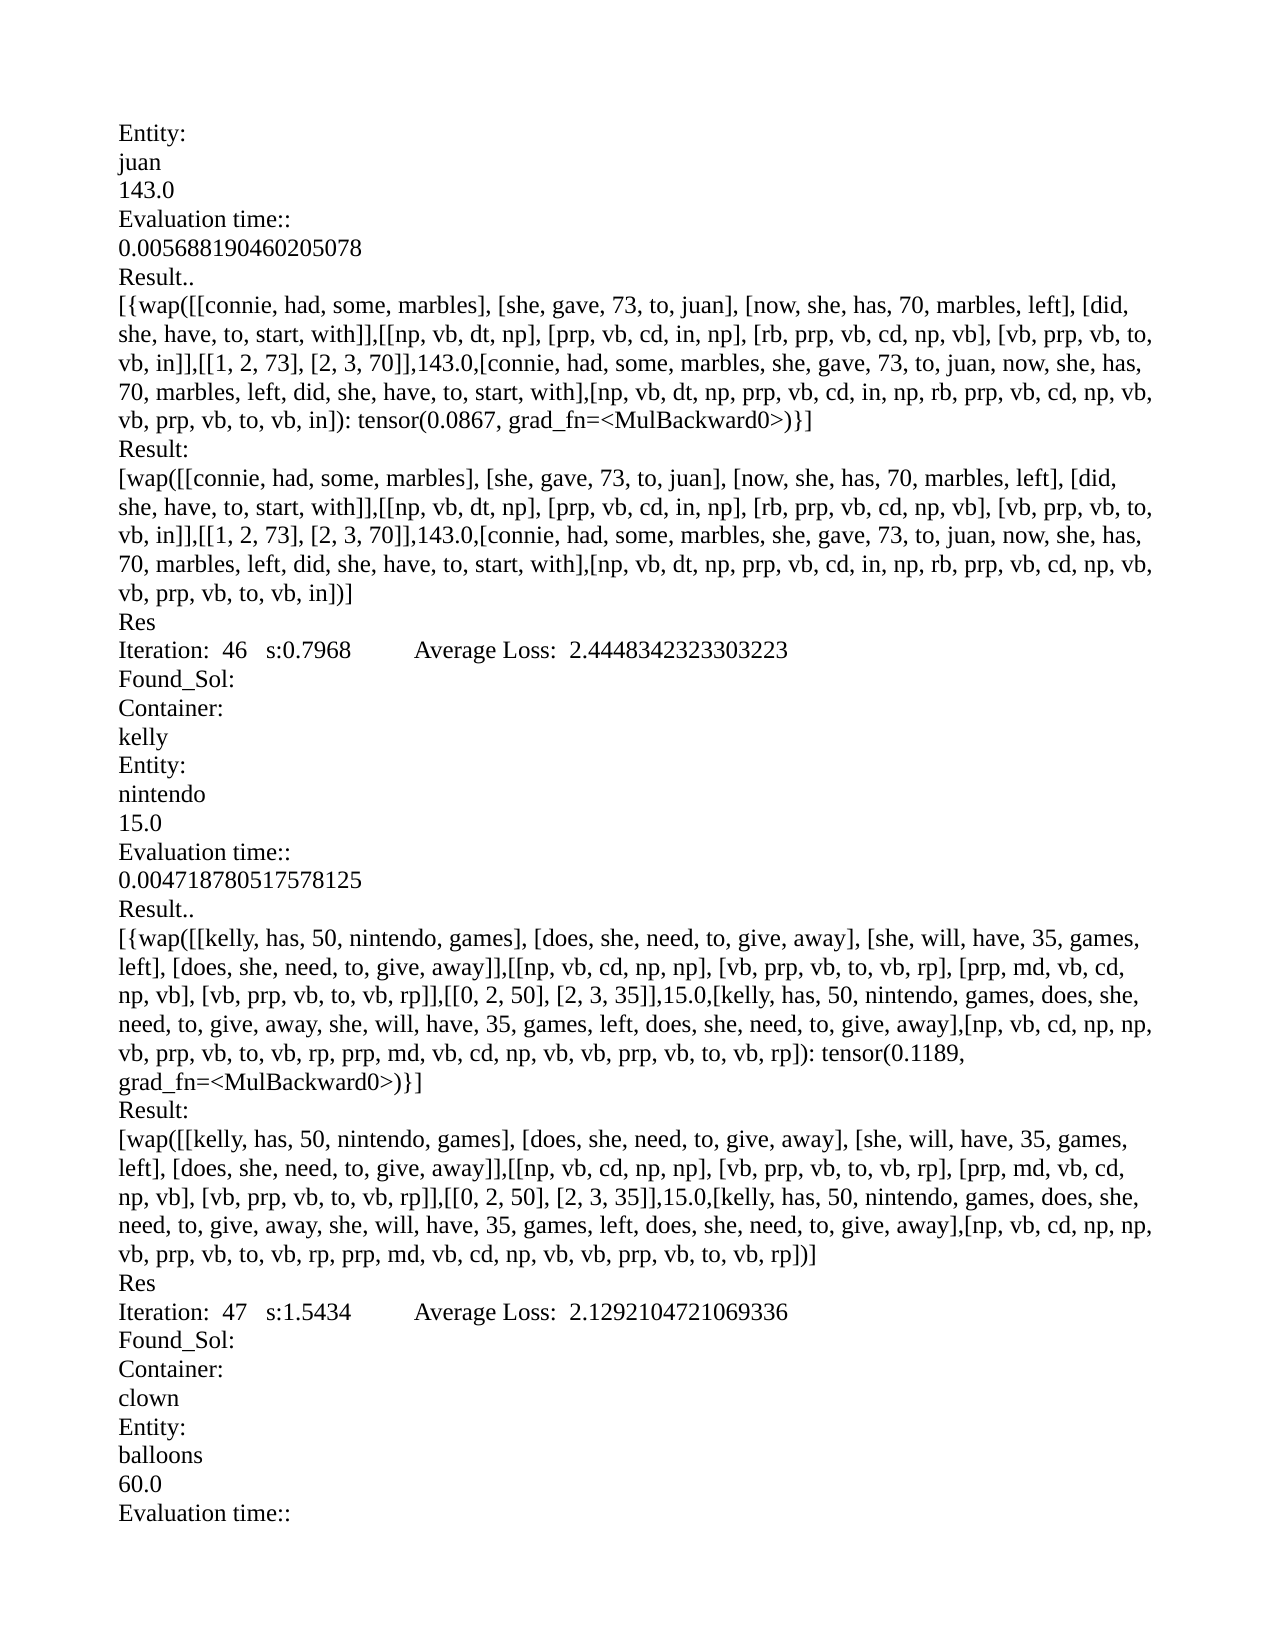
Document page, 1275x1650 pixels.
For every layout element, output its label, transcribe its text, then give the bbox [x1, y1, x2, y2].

text Container: [118, 1354, 1157, 1383]
text 0.004718780517578125 [118, 866, 1157, 894]
text Found_Sol: [118, 1326, 1157, 1354]
text Result: [118, 434, 1157, 463]
text clown [118, 1383, 1157, 1412]
text balloons [118, 1441, 1157, 1469]
text Container: [118, 693, 1157, 722]
text nintendo [118, 779, 1157, 808]
text Result: [118, 1096, 1157, 1124]
text 143.0 [118, 176, 1157, 204]
text Entity: [118, 1412, 1157, 1441]
text 15.0 [118, 808, 1157, 837]
text Evaluation time:: [118, 1498, 1157, 1527]
text Iteration: 46 s:0.7968 Average Loss: 2.4448342323303223 [118, 636, 1157, 664]
text kelly [118, 722, 1157, 751]
text [{wap([[connie, had, some, marbles], [she, gave, 73, to, juan], [now, she, has, 70, marbles, left], [did, she, have, to, start, with]],[[np, vb, dt, np], [prp, vb, cd, in, np], [rb, prp, vb, cd, np, vb], [vb, prp, vb, to, vb, in]],[[1, 2, 73], [2, 3, 70]],143.0,[connie, had, some, marbles, she, gave, 73, to, juan, now, she, has, 70, marbles, left, did, she, have, to, start, with],[np, vb, dt, np, prp, vb, cd, in, np, rb, prp, vb, cd, np, vb, vb, prp, vb, to, vb, in]): tensor(0.0867, grad_fn=<MulBackward0>)}] [118, 291, 1157, 434]
text [wap([[connie, had, some, marbles], [she, gave, 73, to, juan], [now, she, has, 70, marbles, left], [did, she, have, to, start, with]],[[np, vb, dt, np], [prp, vb, cd, in, np], [rb, prp, vb, cd, np, vb], [vb, prp, vb, to, vb, in]],[[1, 2, 73], [2, 3, 70]],143.0,[connie, had, some, marbles, she, gave, 73, to, juan, now, she, has, 70, marbles, left, did, she, have, to, start, with],[np, vb, dt, np, prp, vb, cd, in, np, rb, prp, vb, cd, np, vb, vb, prp, vb, to, vb, in])] [118, 463, 1157, 607]
text [{wap([[kelly, has, 50, nintendo, games], [does, she, need, to, give, away], [she, will, have, 35, games, left], [does, she, need, to, give, away]],[[np, vb, cd, np, np], [vb, prp, vb, to, vb, rp], [prp, md, vb, cd, np, vb], [vb, prp, vb, to, vb, rp]],[[0, 2, 50], [2, 3, 35]],15.0,[kelly, has, 50, nintendo, games, does, she, need, to, give, away, she, will, have, 35, games, left, does, she, need, to, give, away],[np, vb, cd, np, np, vb, prp, vb, to, vb, rp, prp, md, vb, cd, np, vb, vb, prp, vb, to, vb, rp]): tensor(0.1189, grad_fn=<MulBackward0>)}] [118, 923, 1157, 1096]
text 0.005688190460205078 [118, 233, 1157, 262]
text 60.0 [118, 1469, 1157, 1498]
text juan [118, 147, 1157, 176]
text Found_Sol: [118, 664, 1157, 693]
text Evaluation time:: [118, 837, 1157, 866]
text Result.. [118, 894, 1157, 923]
text Res [118, 607, 1157, 636]
text Evaluation time:: [118, 204, 1157, 233]
text Result.. [118, 262, 1157, 291]
text Entity: [118, 118, 1157, 147]
text Res [118, 1268, 1157, 1297]
text [wap([[kelly, has, 50, nintendo, games], [does, she, need, to, give, away], [she, will, have, 35, games, left], [does, she, need, to, give, away]],[[np, vb, cd, np, np], [vb, prp, vb, to, vb, rp], [prp, md, vb, cd, np, vb], [vb, prp, vb, to, vb, rp]],[[0, 2, 50], [2, 3, 35]],15.0,[kelly, has, 50, nintendo, games, does, she, need, to, give, away, she, will, have, 35, games, left, does, she, need, to, give, away],[np, vb, cd, np, np, vb, prp, vb, to, vb, rp, prp, md, vb, cd, np, vb, vb, prp, vb, to, vb, rp])] [118, 1124, 1157, 1268]
text Entity: [118, 751, 1157, 779]
text Iteration: 47 s:1.5434 Average Loss: 2.1292104721069336 [118, 1297, 1157, 1326]
